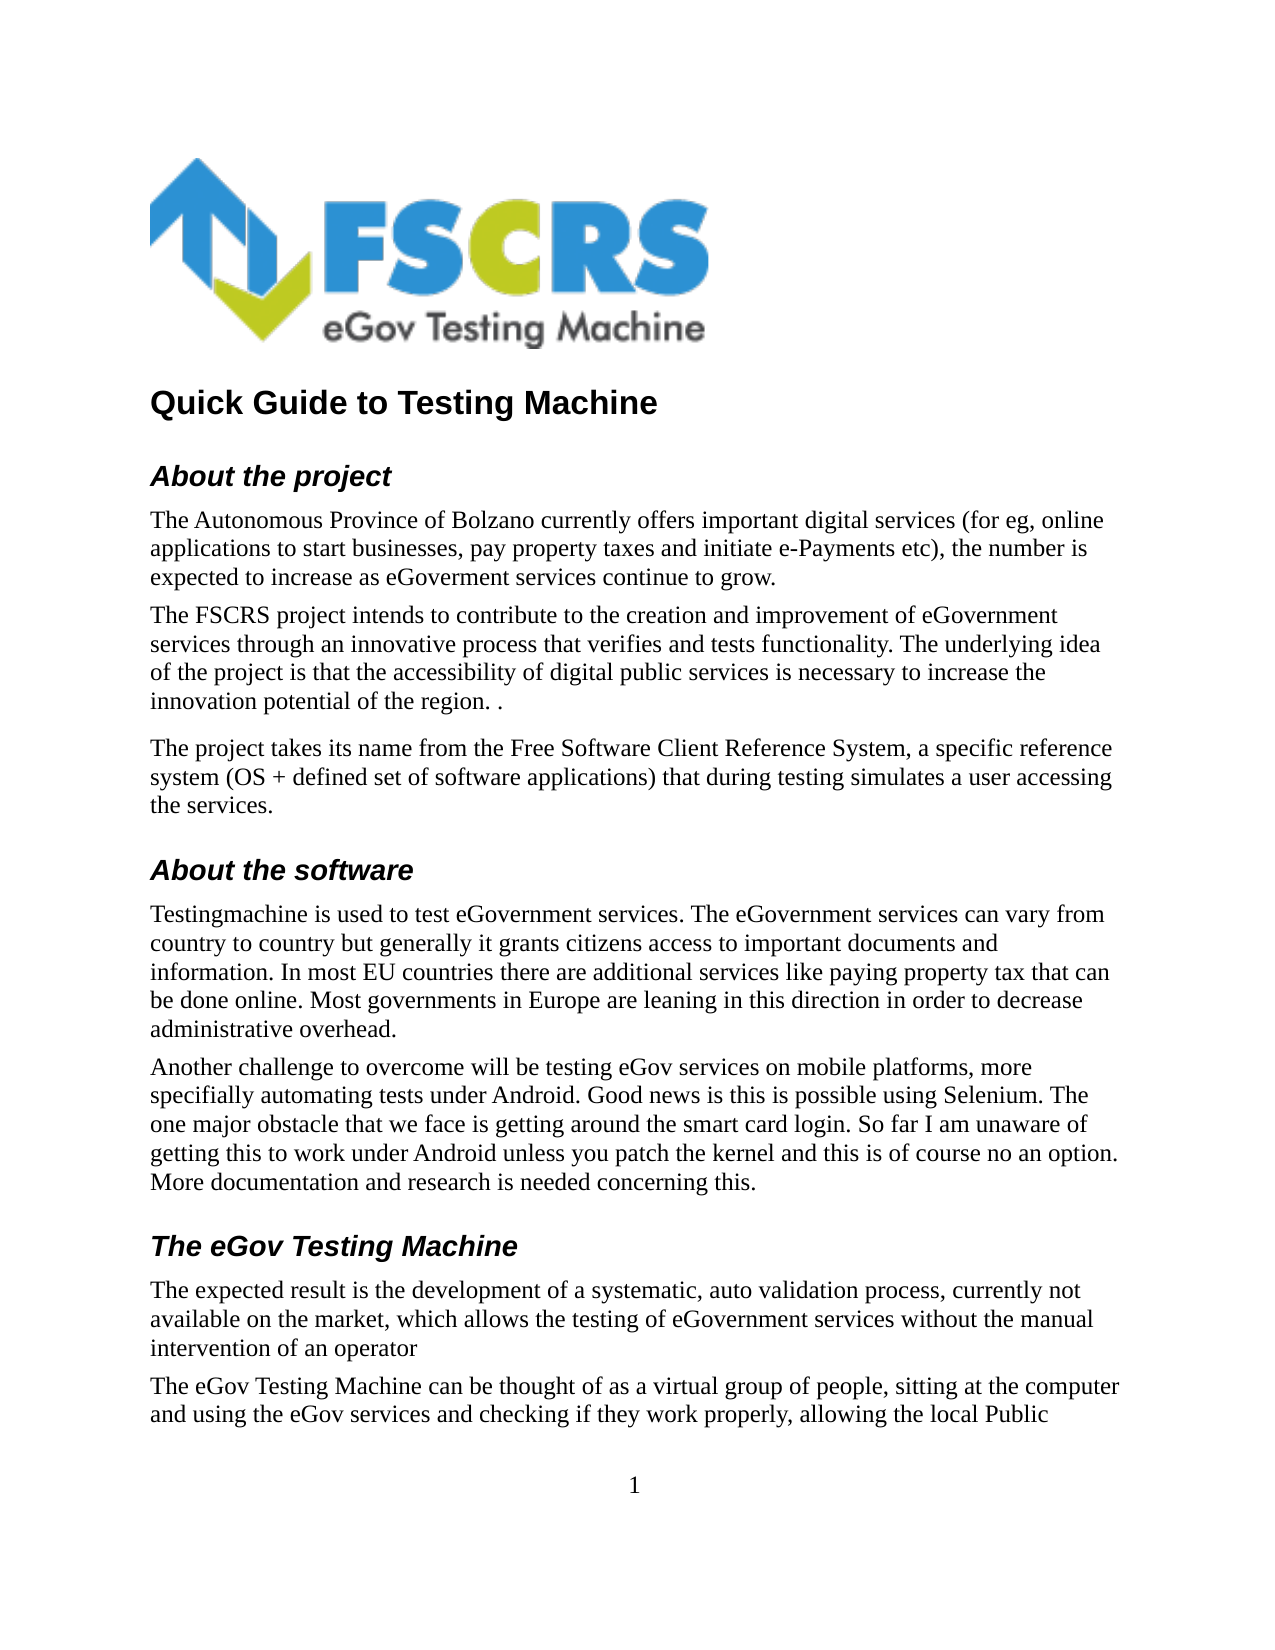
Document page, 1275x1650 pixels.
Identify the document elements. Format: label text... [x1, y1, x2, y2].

text The eGov Testing Machine can be thought of as a virtual group of people, sitting at the computer and using the eGov services and checking if they work properly, allowing the local Public [150, 1371, 1125, 1428]
text The Autonomous Province of Bolzano currently offers important digital services (for eg, online applications to start businesses, pay property taxes and initiate e-Payments etc), the number is expected to increase as eGoverment services continue to grow. [150, 505, 1125, 591]
subtitle About the software [150, 853, 1125, 887]
subtitle The eGov Testing Machine [150, 1229, 1125, 1263]
text Another challenge to overcome will be testing eGov services on mobile platforms, more specifially automating tests under Android. Good news is this is possible using Selenium. The one major obstacle that we face is getting around the smart card login. So far I am unaware of getting this to work under Android unless you patch the kernel and this is of course no an option. More documentation and research is needed concerning this. [150, 1052, 1125, 1196]
text The project takes its name from the Free Software Client Reference System, a specific reference system (OS + defined set of software applications) that during testing simulates a user accessing the services. [150, 733, 1125, 819]
picture [150, 158, 709, 349]
text Testingmachine is used to test eGovernment services. The eGovernment services can vary from country to country but generally it grants citizens access to important documents and information. In most EU countries there are additional services like paying property tax that can be done online. Most governments in Europe are leaning in this direction in order to decrease administrative overhead. [150, 899, 1125, 1043]
subtitle About the project [150, 459, 1125, 492]
text The expected result is the development of a systematic, auto validation process, currently not available on the market, which allows the testing of eGovernment services without the manual intervention of an operator [150, 1276, 1125, 1362]
text The FSCRS project intends to contribute to the creation and improvement of eGovernment services through an innovative process that verifies and tests functionality. The underlying idea of the project is that the accessibility of digital public services is necessary to increase the innovation potential of the region. . [150, 600, 1125, 715]
subtitle Quick Guide to Testing Machine [150, 382, 1125, 421]
